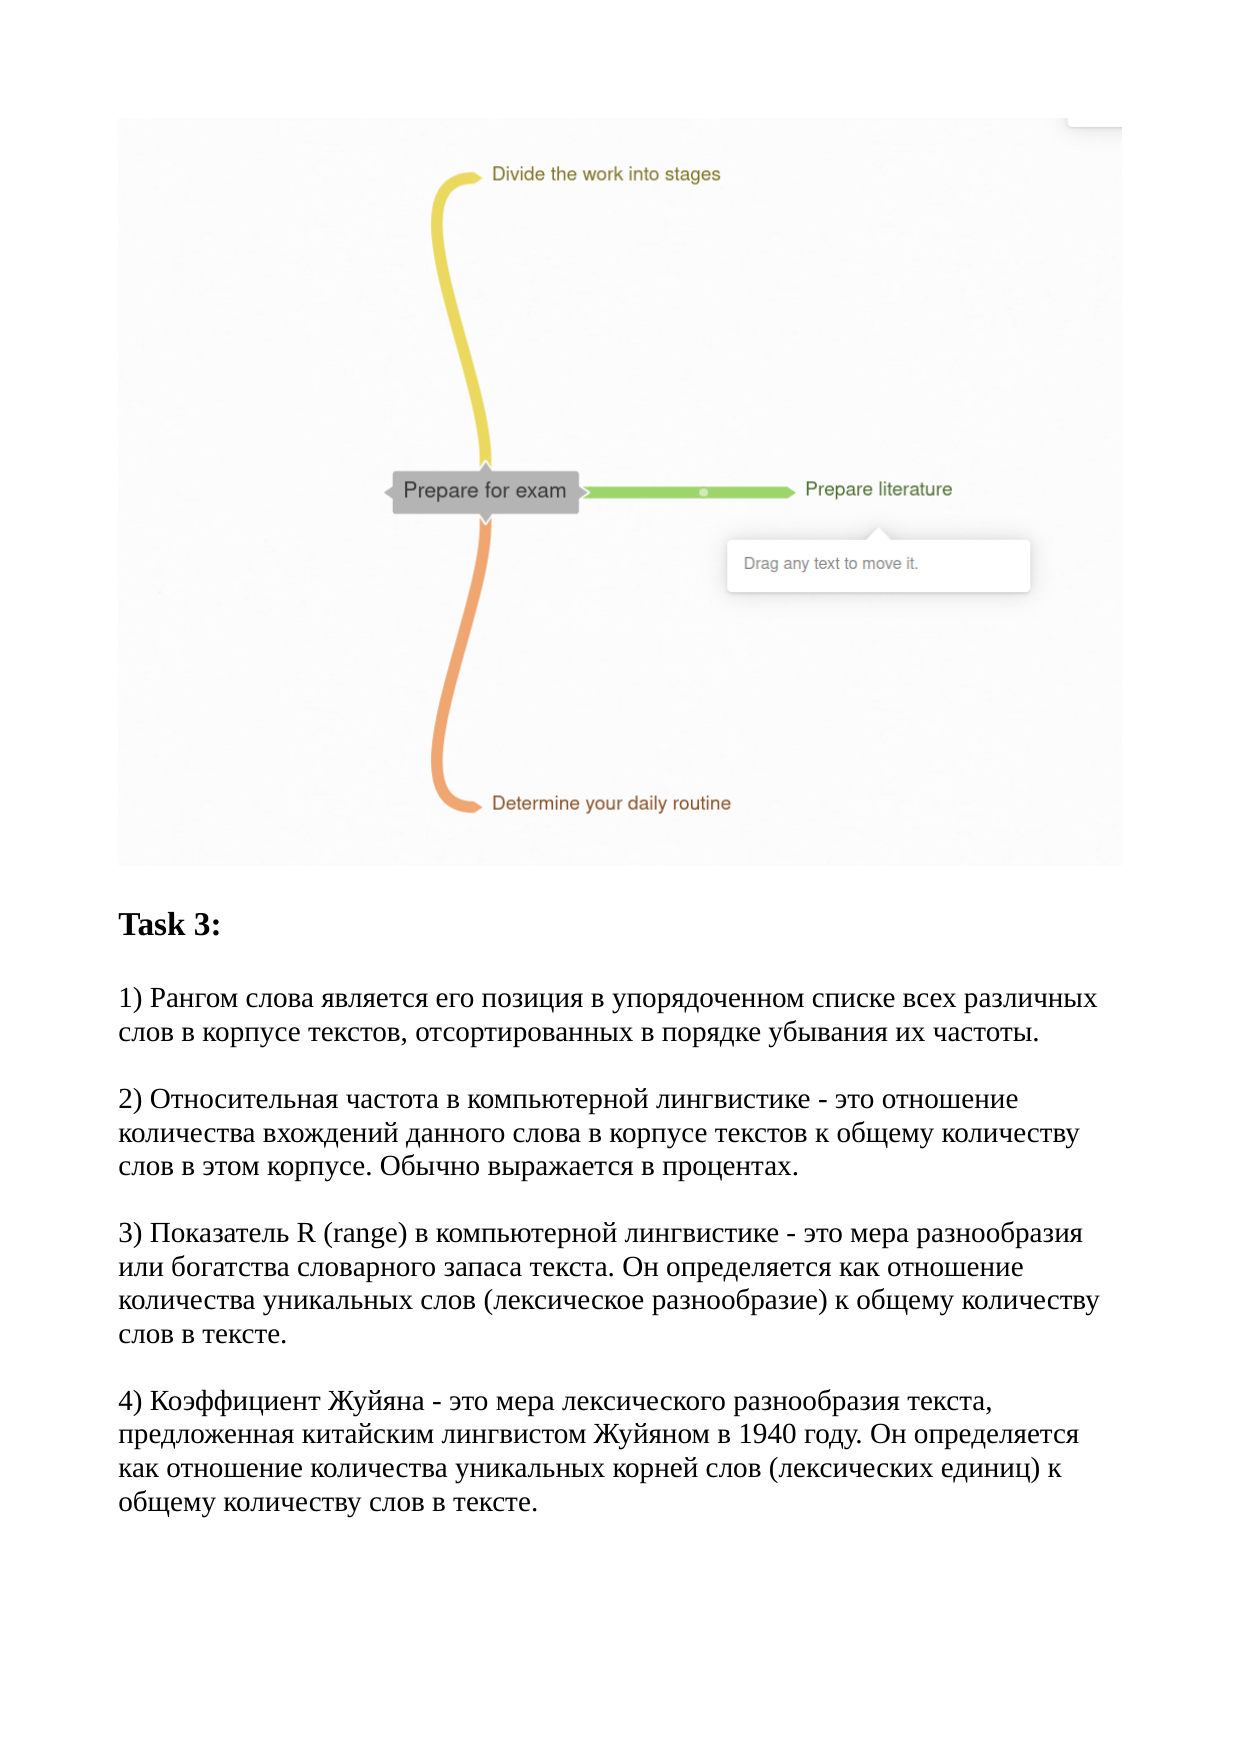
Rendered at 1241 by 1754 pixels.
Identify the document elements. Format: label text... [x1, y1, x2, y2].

text 3) Показатель R (range) в компьютерной лингвистике - это мера разнообразия или богатства словарного запаса текста. Он определяется как отношение количества уникальных слов (лексическое разнообразие) к общему количеству слов в тексте. [118, 1215, 1122, 1349]
text 4) Коэффициент Жуйяна - это мера лексического разнообразия текста, предложенная китайским лингвистом Жуйяном в 1940 году. Он определяется как отношение количества уникальных корней слов (лексических единиц) к общему количеству слов в тексте. [118, 1383, 1122, 1517]
text 2) Относительная частота в компьютерной лингвистике - это отношение количества вхождений данного слова в корпусе текстов к общему количеству слов в этом корпусе. Обычно выражается в процентах. [118, 1081, 1122, 1182]
text Task 3: [118, 904, 1122, 942]
picture [118, 118, 1123, 866]
text 1) Рангом слова является его позиция в упорядоченном списке всех различных слов в корпусе текстов, отсортированных в порядке убывания их частоты. [118, 981, 1122, 1048]
